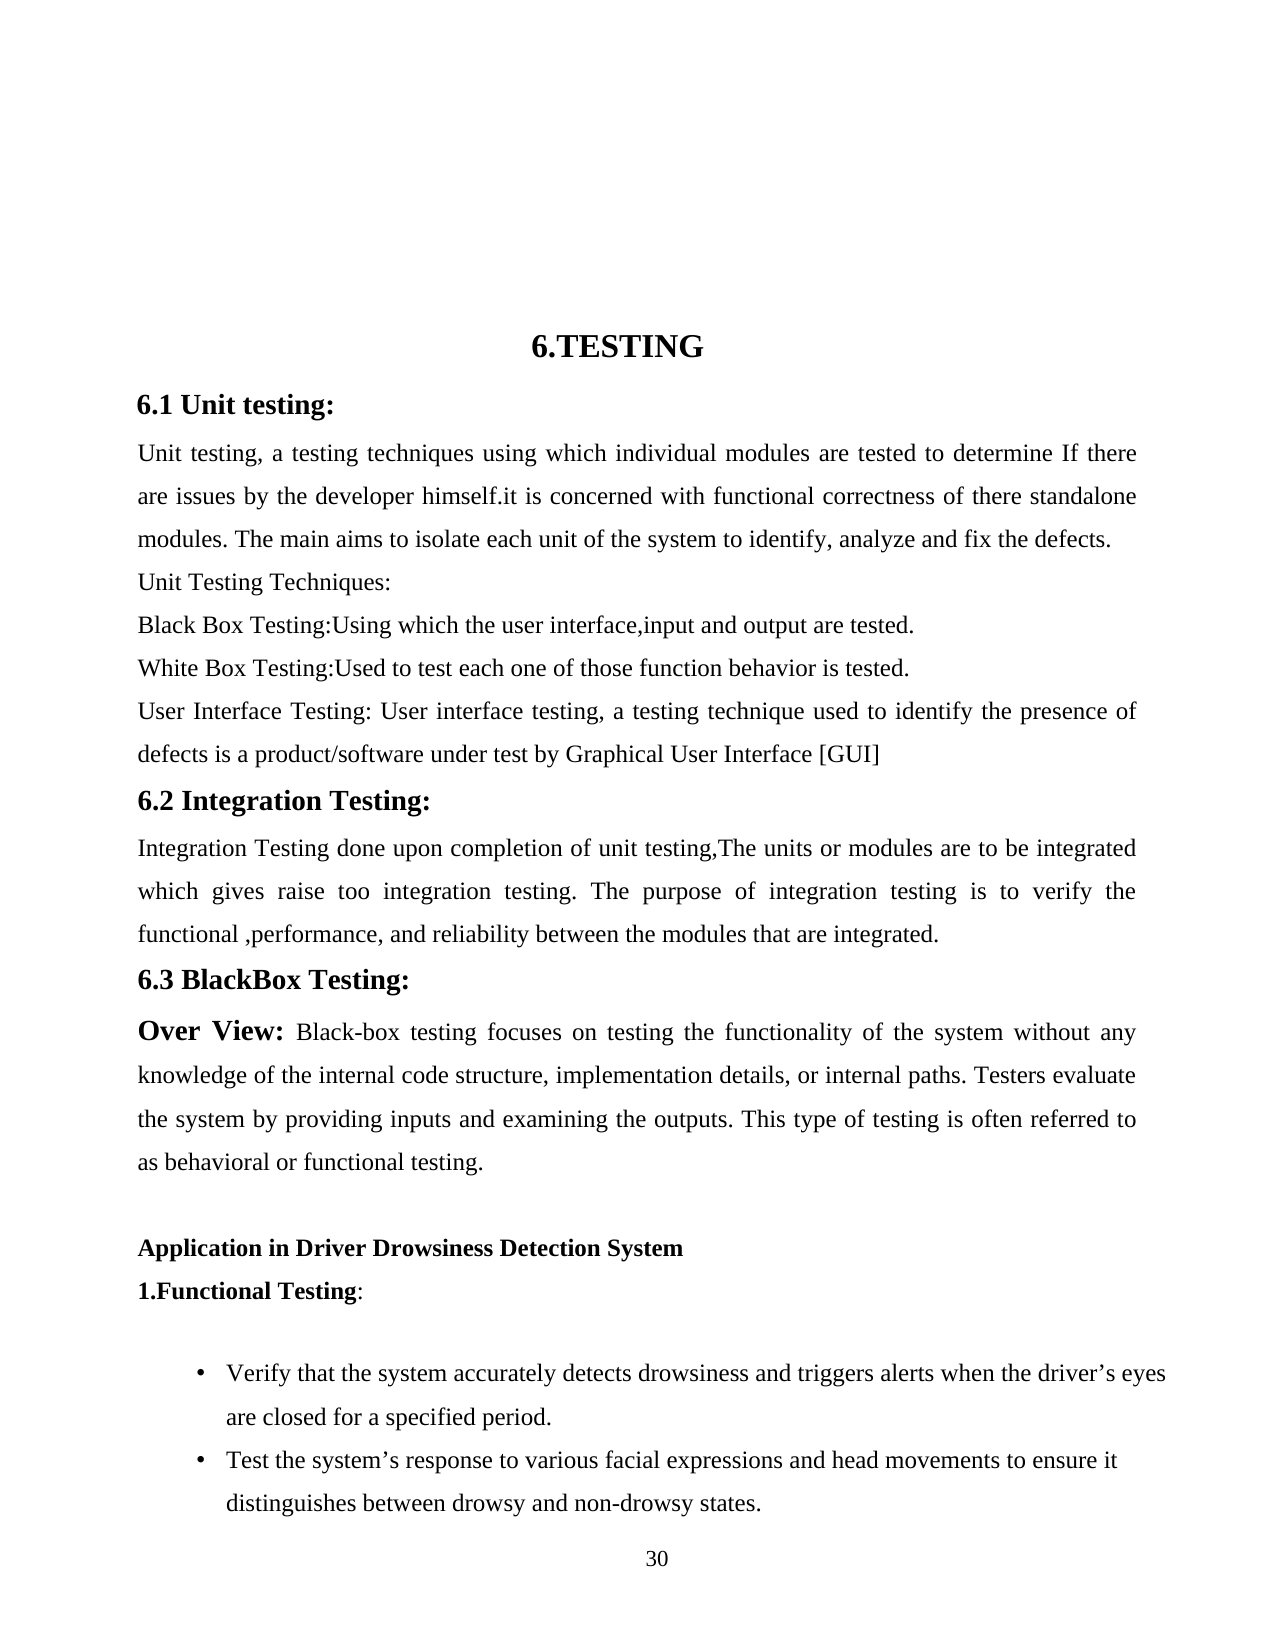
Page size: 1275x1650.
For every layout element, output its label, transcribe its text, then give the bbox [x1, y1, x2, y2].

text 6.TESTING [78, 327, 1132, 365]
text Black Box Testing:Using which the user interface,input and output are tested. [137, 610, 1138, 639]
text 6.1 Unit testing: [78, 387, 1197, 421]
list Test the system’s response to various facial expressions and head movements to ensure it distinguishes between drowsy and non-drowsy states. [196, 1445, 1197, 1517]
list Verify that the system accurately detects drowsiness and triggers alerts when the driver’s eyes are closed for a specified period. [196, 1358, 1197, 1430]
text Over View: Black-box testing focuses on testing the functionality of the system without any knowledge of the internal code structure, implementation details, or internal paths. Testers evaluate the system by providing inputs and examining the outputs. This type of testing is often referred to as behavioral or functional testing. [137, 1013, 1138, 1176]
text Unit Testing Techniques: [137, 567, 1138, 596]
text User Interface Testing: User interface testing, a testing technique used to identify the presence of defects is a product/software under test by Graphical User Interface [GUI] [137, 696, 1138, 768]
text Integration Testing done upon completion of unit testing,The units or modules are to be integrated which gives raise too integration testing. The purpose of integration testing is to verify the functional ,performance, and reliability between the modules that are integrated. [137, 833, 1138, 948]
text 6.2 Integration Testing: [137, 783, 1138, 816]
text 1.Functional Testing: [137, 1276, 1138, 1305]
text Unit testing, a testing techniques using which individual modules are tested to determine If there are issues by the developer himself.it is concerned with functional correctness of there standalone modules. The main aims to isolate each unit of the system to identify, analyze and fix the defects. [137, 438, 1138, 553]
text 6.3 BlackBox Testing: [137, 962, 1138, 996]
text White Box Testing:Used to test each one of those function behavior is tested. [137, 653, 1138, 682]
text Application in Driver Drowsiness Detection System [137, 1233, 1138, 1262]
